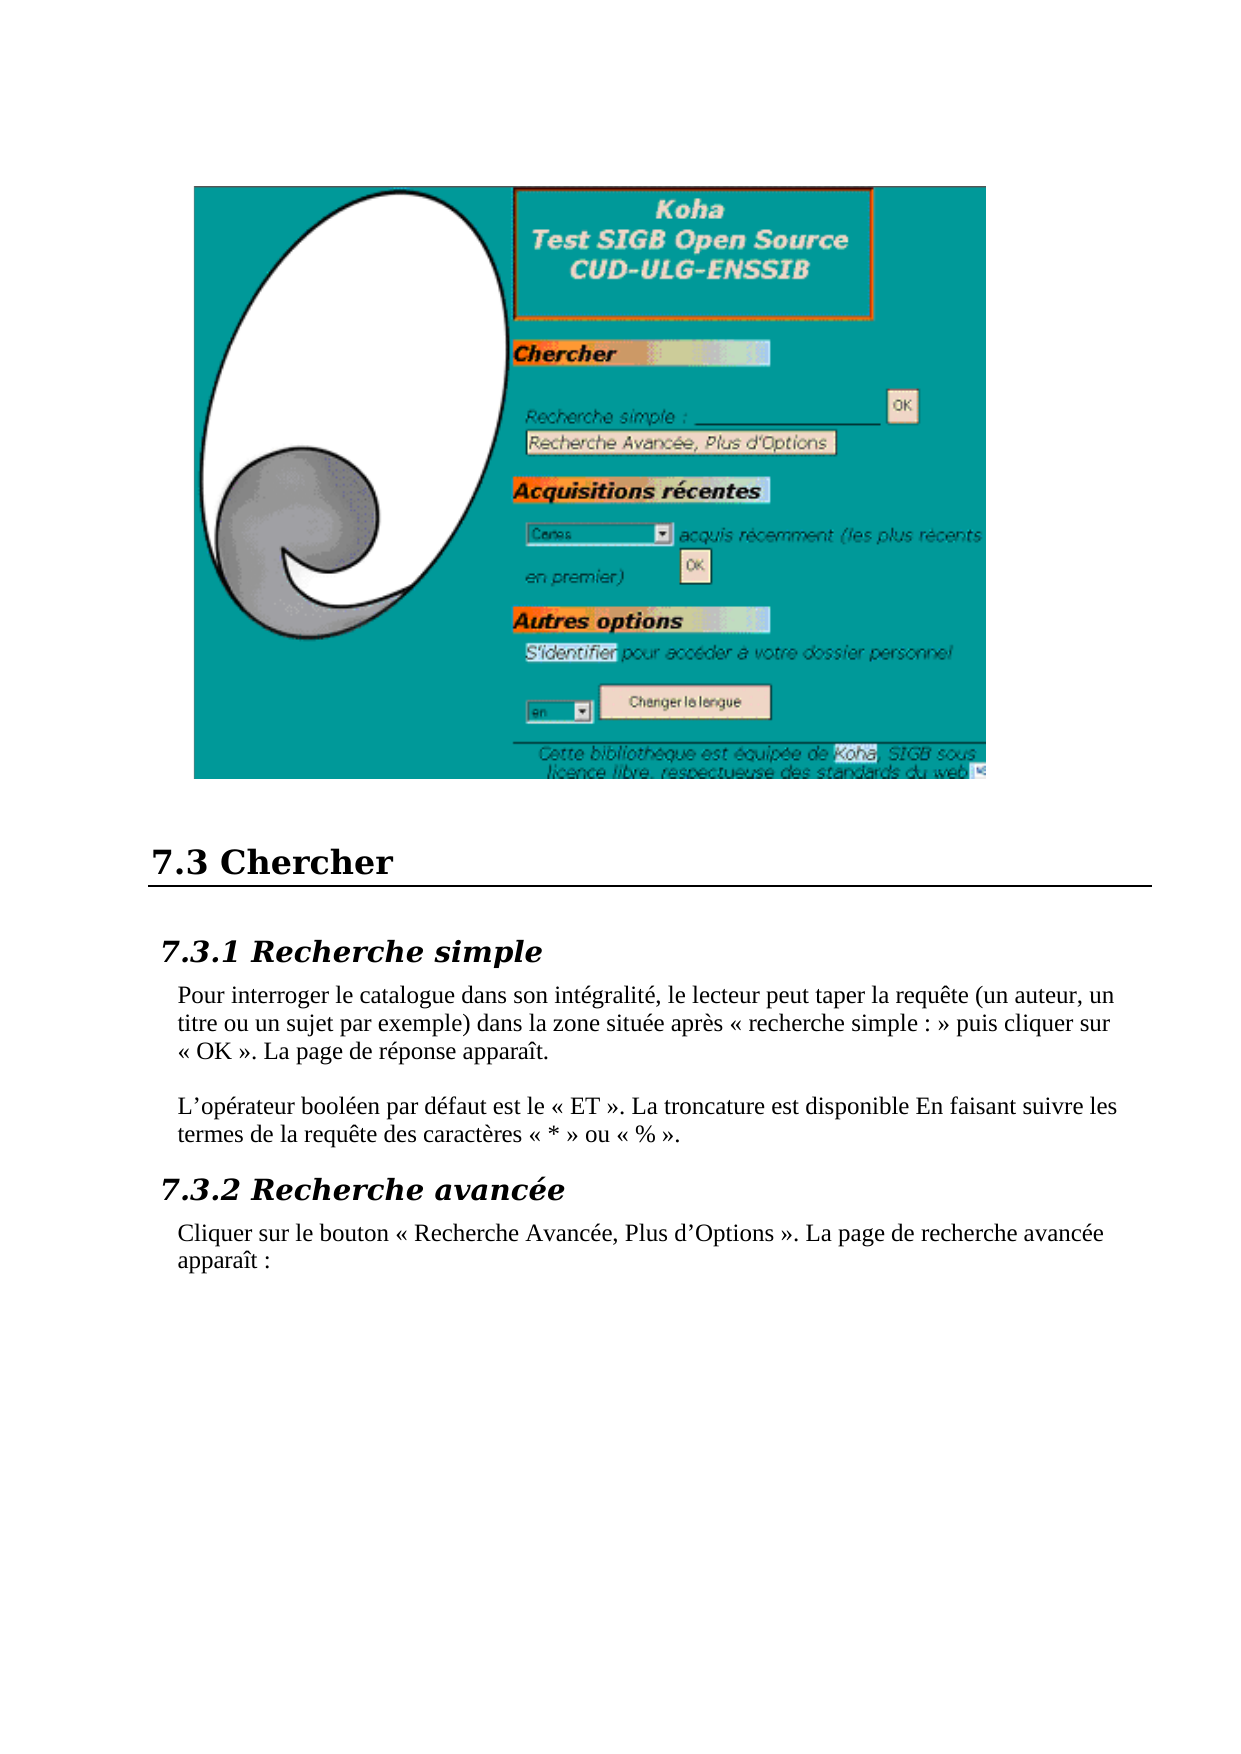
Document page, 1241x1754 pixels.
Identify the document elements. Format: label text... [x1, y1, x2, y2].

subtitle Chercher [148, 840, 1152, 885]
subtitle Recherche simple [159, 935, 1152, 970]
text L’opérateur booléen par défaut est le « ET ». La troncature est disponible En faisant suivre les termes de la requête des caractères « * » ou « % ». [177, 1092, 1152, 1148]
subtitle Recherche avancée [159, 1173, 1152, 1207]
text Pour interroger le catalogue dans son intégralité, le lecteur peut taper la requête (un auteur, un titre ou un sujet par exemple) dans la zone située après « recherche simple : » puis cliquer sur « OK ». La page de réponse apparaît. [177, 982, 1152, 1065]
picture [193, 186, 986, 779]
text Cliquer sur le bouton « Recherche Avancée, Plus d’Options ». La page de recherche avancée apparaît : [177, 1219, 1152, 1274]
